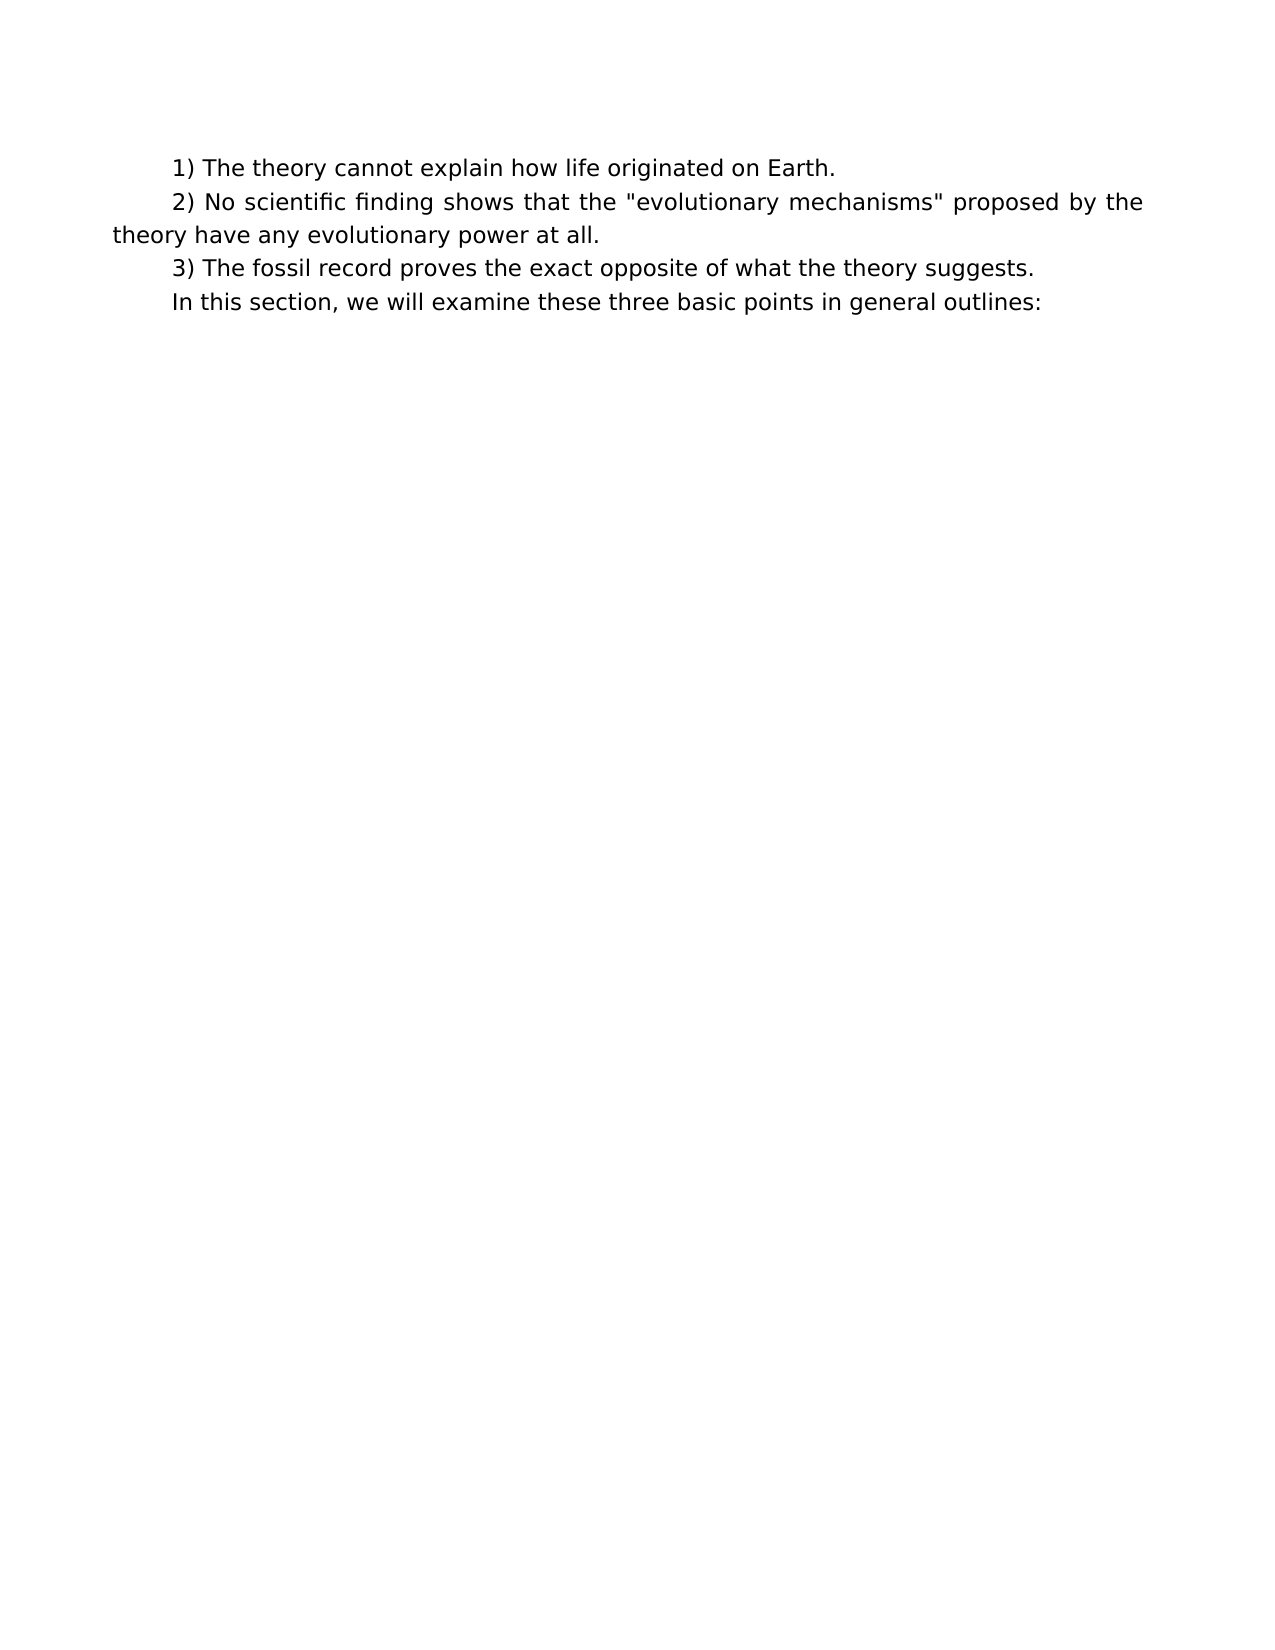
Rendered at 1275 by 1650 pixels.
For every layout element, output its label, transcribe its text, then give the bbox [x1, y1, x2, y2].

text 1) The theory cannot explain how life originated on Earth. [112, 150, 1145, 183]
text In this section, we will examine these three basic points in general outlines: [112, 283, 1145, 317]
text 2) No scientific finding shows that the "evolutionary mechanisms" proposed by the theory have any evolutionary power at all. [112, 183, 1145, 250]
text 3) The fossil record proves the exact opposite of what the theory suggests. [112, 250, 1145, 283]
